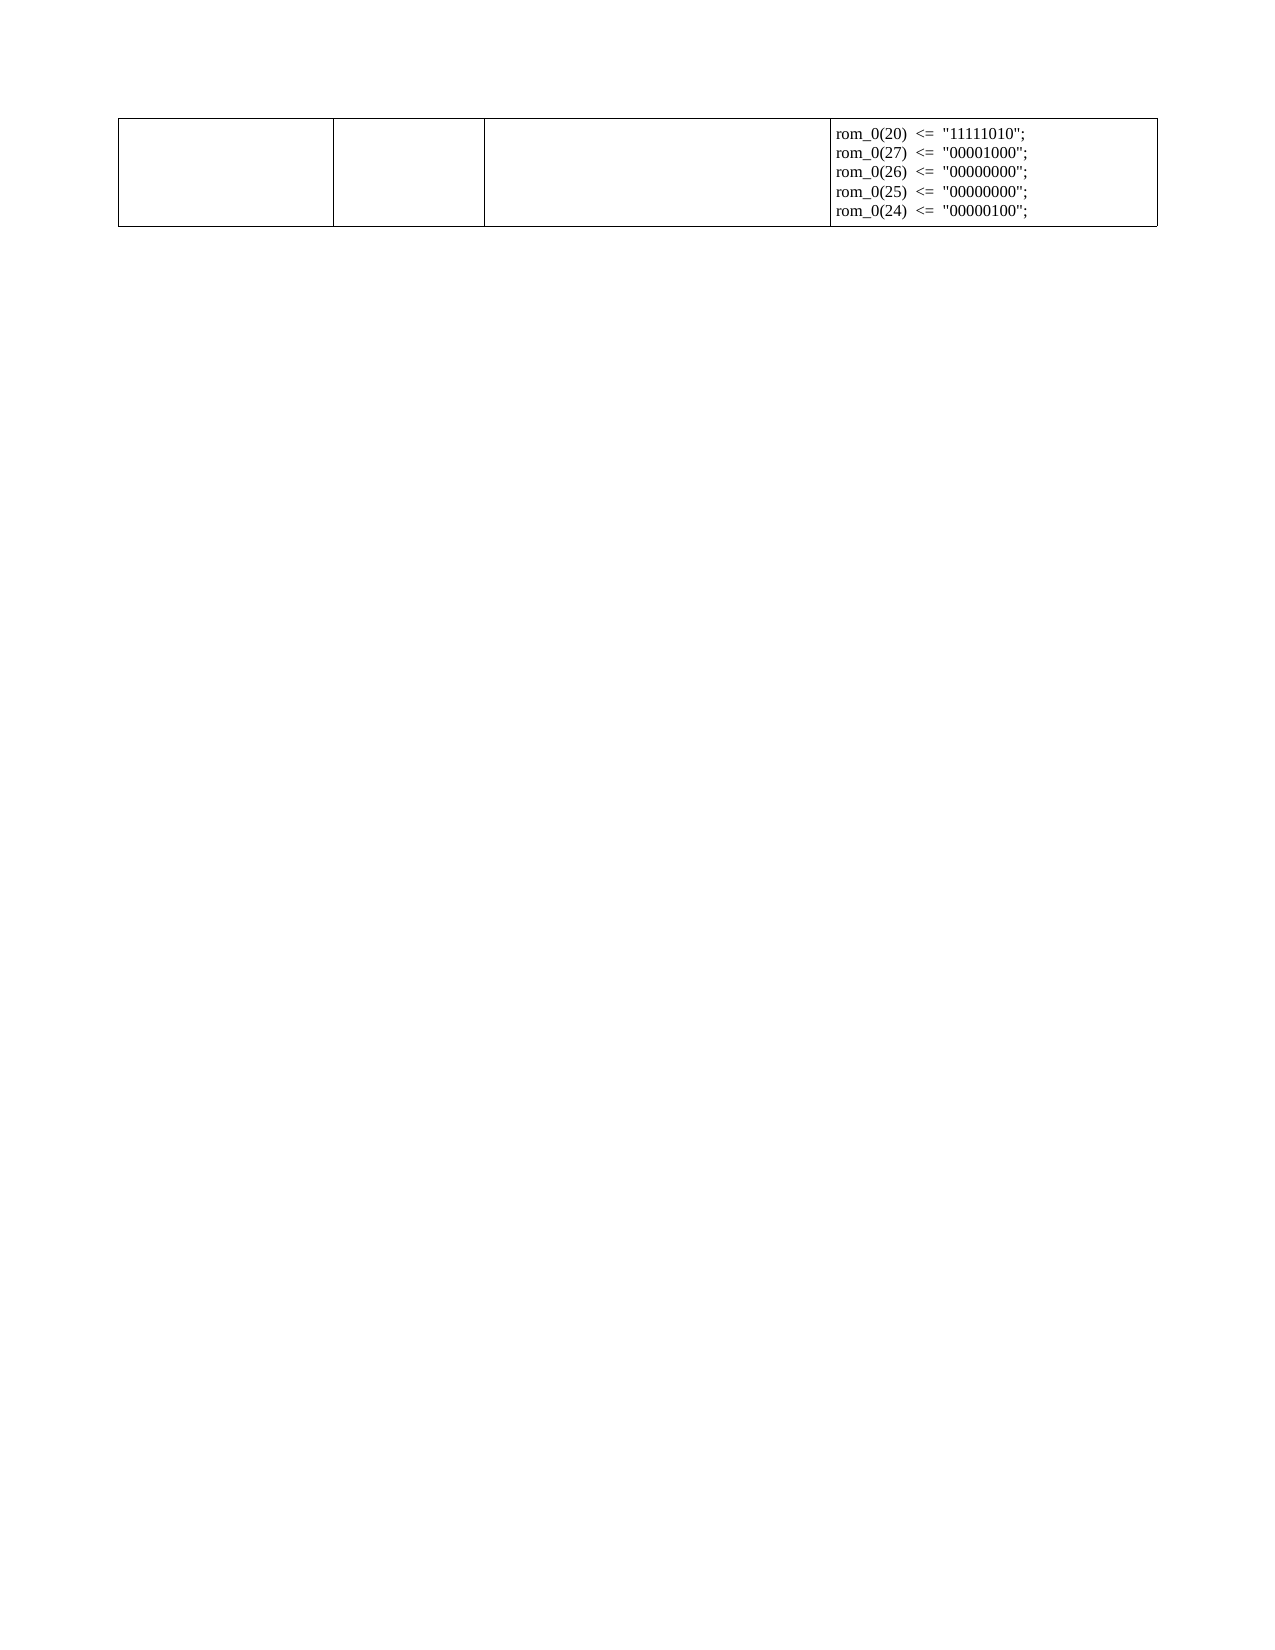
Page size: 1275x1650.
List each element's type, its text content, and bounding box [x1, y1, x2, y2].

table_cell [119, 119, 333, 226]
table_cell [334, 119, 484, 226]
table_cell [485, 119, 830, 226]
table_cell rom_0(20) <= "11111010"; rom_0(27) <= "00001000"; rom_0(26) <= "00000000"; rom_0(25) <= "00000000"; rom_0(24) <= "00000100"; [831, 119, 1157, 226]
